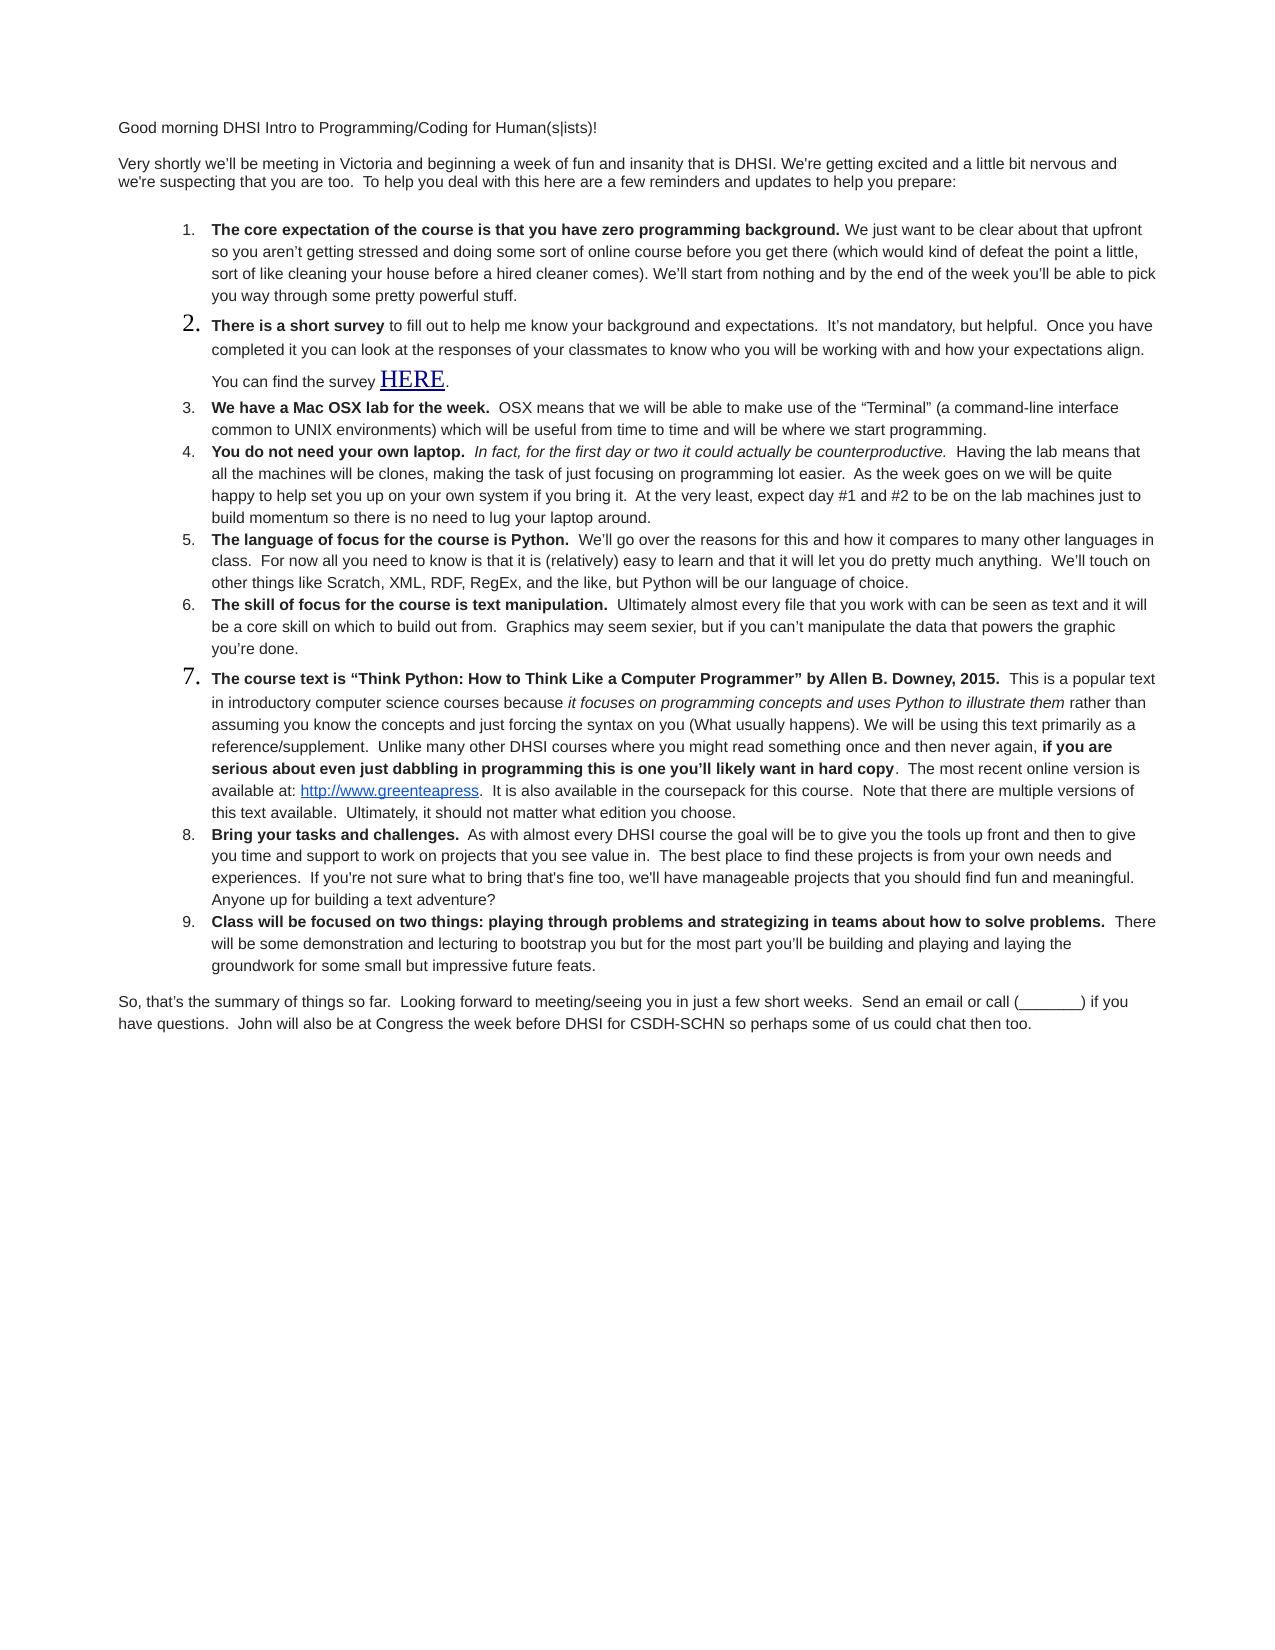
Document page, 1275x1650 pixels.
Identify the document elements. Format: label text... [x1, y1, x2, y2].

list We have a Mac OSX lab for the week. OSX means that we will be able to make use of the “Terminal” (a command-line interface common to UNIX environments) which will be useful from time to time and will be where we start programming. [182, 399, 1157, 439]
text So, that’s the summary of things so far. Looking forward to meeting/seeing you in just a few short weeks. Send an email or call (_______) if you have questions. John will also be at Congress the week before DHSI for CSDH-SCHN so perhaps some of us could chat then too. [118, 993, 1157, 1033]
text Good morning DHSI Intro to Programming/Coding for Human(s|ists)! [118, 118, 1157, 136]
list Bring your tasks and challenges. As with almost every DHSI course the goal will be to give you the tools up front and then to give you time and support to work on projects that you see value in. The best place to find these projects is from your own needs and experiences. If you're not sure what to bring that's fine too, we'll have manageable projects that you should find fun and meaningful. Anyone up for building a text adventure? [182, 825, 1157, 909]
list The skill of focus for the course is text manipulation. Ultimately almost every file that you work with can be seen as text and it will be a core skill on which to build out from. Graphics may seem sexier, but if you can’t manipulate the data that powers the graphic you’re done. [182, 596, 1157, 658]
list The language of focus for the course is Python. We’ll go over the reasons for this and how it compares to many other languages in class. For now all you need to know is that it is (relatively) easy to learn and that it will let you do pretty much anything. We’ll touch on other things like Scratch, XML, RDF, RegEx, and the like, but Python will be our language of choice. [182, 530, 1157, 592]
list There is a short survey to fill out to help me know your background and expectations. It’s not mandatory, but helpful. Once you have completed it you can look at the responses of your classmates to know who you will be working with and how your expectations align. You can find the survey HERE. [182, 308, 1157, 393]
list Class will be focused on two things: playing through problems and strategizing in teams about how to solve problems. There will be some demonstration and lecturing to bootstrap you but for the most part you’ll be building and playing and laying the groundwork for some small but impressive future feats. [182, 912, 1157, 974]
list The core expectation of the course is that you have zero programming background. We just want to be clear about that upfront so you aren’t getting stressed and doing some sort of online course before you get there (which would kind of defeat the point a little, sort of like cleaning your house before a hired cleaner comes). We’ll start from nothing and by the end of the week you’ll be able to pick you way through some pretty powerful stuff. [182, 221, 1157, 304]
text Very shortly we’ll be meeting in Victoria and beginning a week of fun and insanity that is DHSI. We're getting excited and a little bit nervous and we're suspecting that you are too. To help you deal with this here are a few reminders and updates to help you prepare: [118, 154, 1157, 191]
list The course text is “Think Python: How to Think Like a Computer Programmer” by Allen B. Downey, 2015. This is a popular text in introductory computer science courses because it focuses on programming concepts and uses Python to illustrate them rather than assuming you know the concepts and just forcing the syntax on you (What usually happens). We will be using this text primarily as a reference/supplement. Unlike many other DHSI courses where you might read something once and then never again, if you are serious about even just dabbling in programming this is one you’ll likely want in hard copy. The most recent online version is available at: http://www.greenteapress. It is also available in the coursepack for this course. Note that there are multiple versions of this text available. Ultimately, it should not matter what edition you choose. [182, 661, 1157, 821]
list You do not need your own laptop. In fact, for the first day or two it could actually be counterproductive. Having the lab means that all the machines will be clones, making the task of just focusing on programming lot easier. As the week goes on we will be quite happy to help set you up on your own system if you bring it. At the very least, expect day #1 and #2 to be on the lab machines just to build momentum so there is no need to lug your laptop around. [182, 443, 1157, 526]
